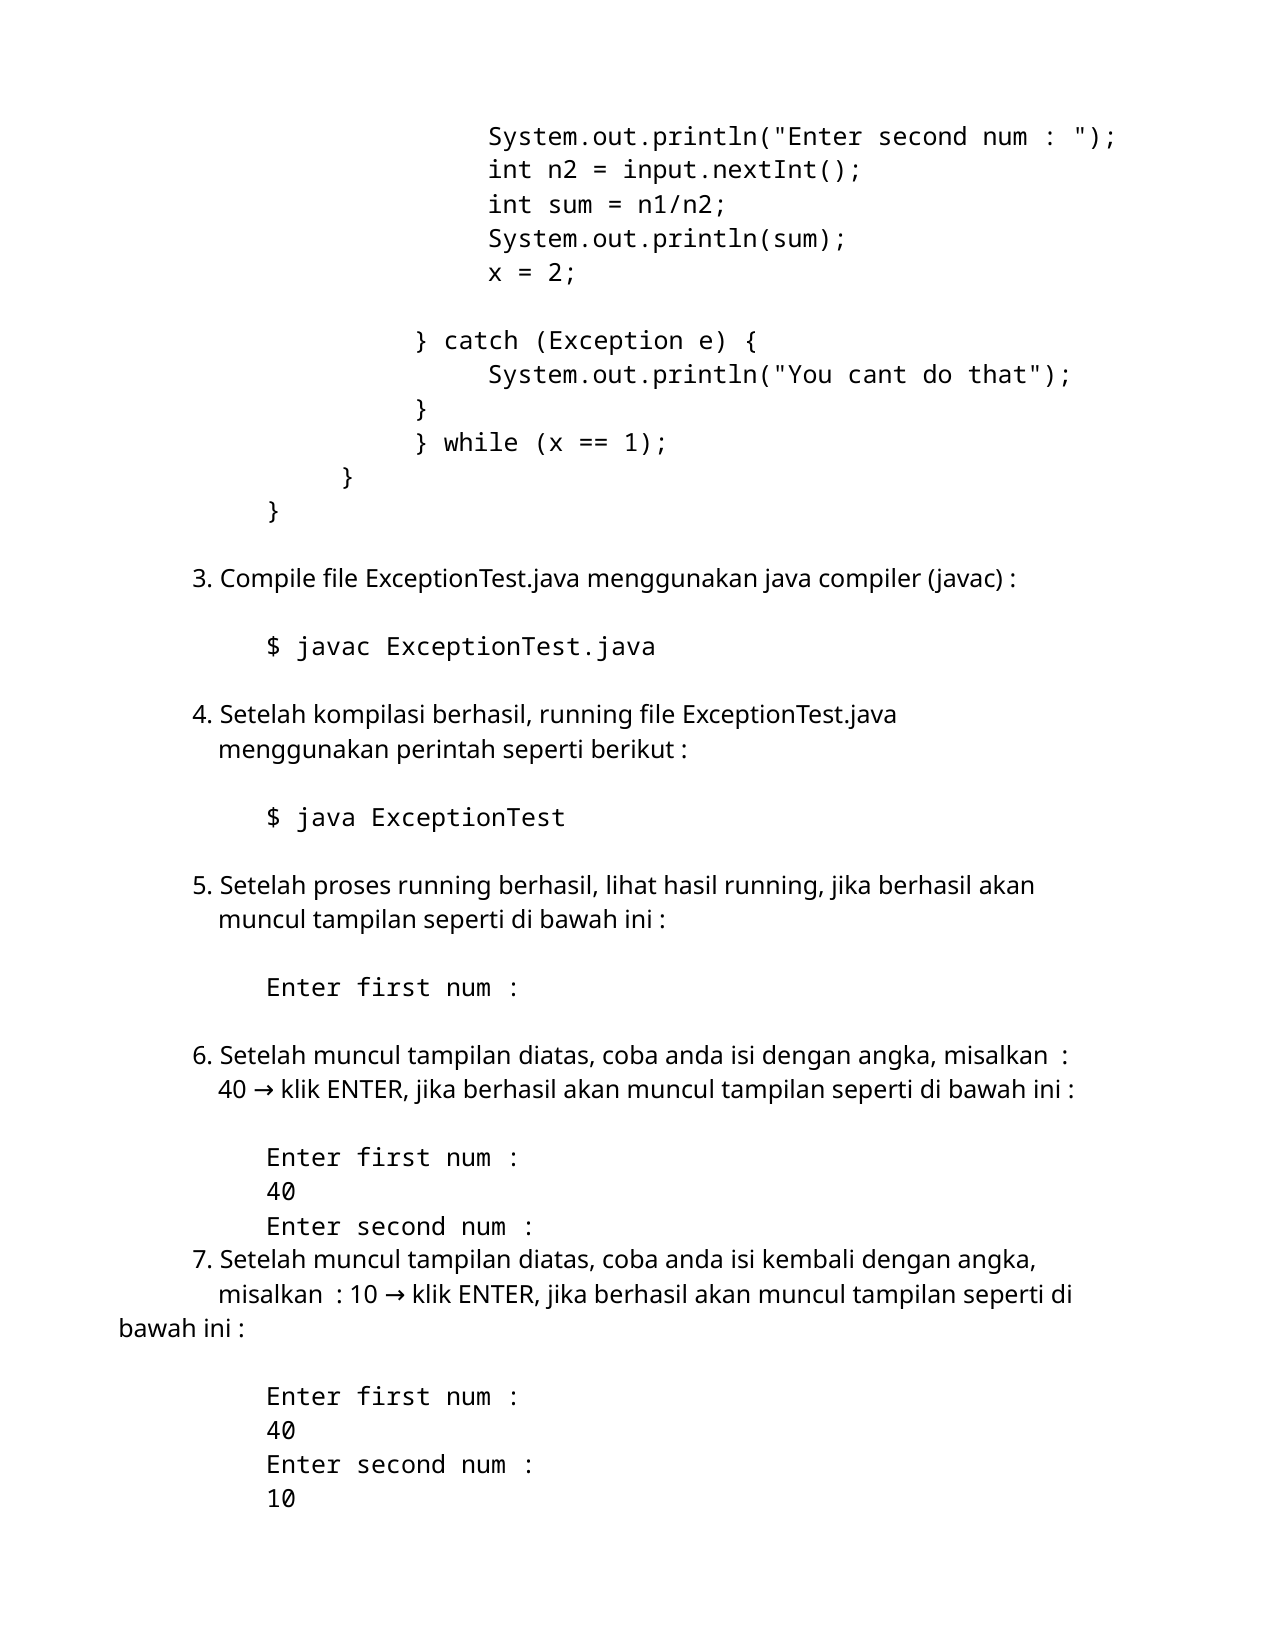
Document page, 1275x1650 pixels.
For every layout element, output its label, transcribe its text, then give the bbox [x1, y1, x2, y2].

text } catch (Exception e) { [118, 322, 1157, 357]
text } 3. Compile file ExceptionTest.java menggunakan java compiler (javac) : $ javac ExceptionTest.java 4. Setelah kompilasi berhasil, running file ExceptionTest.java menggunakan perintah seperti berikut : $ java ExceptionTest [118, 493, 1157, 867]
text Enter second num : 7. Setelah muncul tampilan diatas, coba anda isi kembali dengan angka, misalkan : 10 → klik ENTER, jika berhasil akan muncul tampilan seperti di bawah ini : Enter first num : [118, 1208, 1157, 1412]
text Enter second num : [118, 1447, 1157, 1481]
text 10 [118, 1481, 1157, 1515]
text int sum = n1/n2; [118, 186, 1157, 220]
text } [118, 391, 1157, 425]
text System.out.println("Enter second num : "); [118, 118, 1157, 152]
text } [118, 459, 1157, 493]
text 40 [118, 1174, 1157, 1208]
text x = 2; [118, 254, 1157, 288]
text int n2 = input.nextInt(); [118, 152, 1157, 186]
text Enter first num : [118, 1140, 1157, 1174]
text muncul tampilan seperti di bawah ini : Enter first num : 6. Setelah muncul tampilan diatas, coba anda isi dengan angka, misalkan : 40 → klik ENTER, jika berhasil akan muncul tampilan seperti di bawah ini : [118, 902, 1157, 1106]
text } while (x == 1); [118, 425, 1157, 459]
text 5. Setelah proses running berhasil, lihat hasil running, jika berhasil akan [118, 867, 1157, 902]
text System.out.println(sum); [118, 220, 1157, 254]
text 40 [118, 1412, 1157, 1447]
text System.out.println("You cant do that"); [118, 357, 1157, 391]
